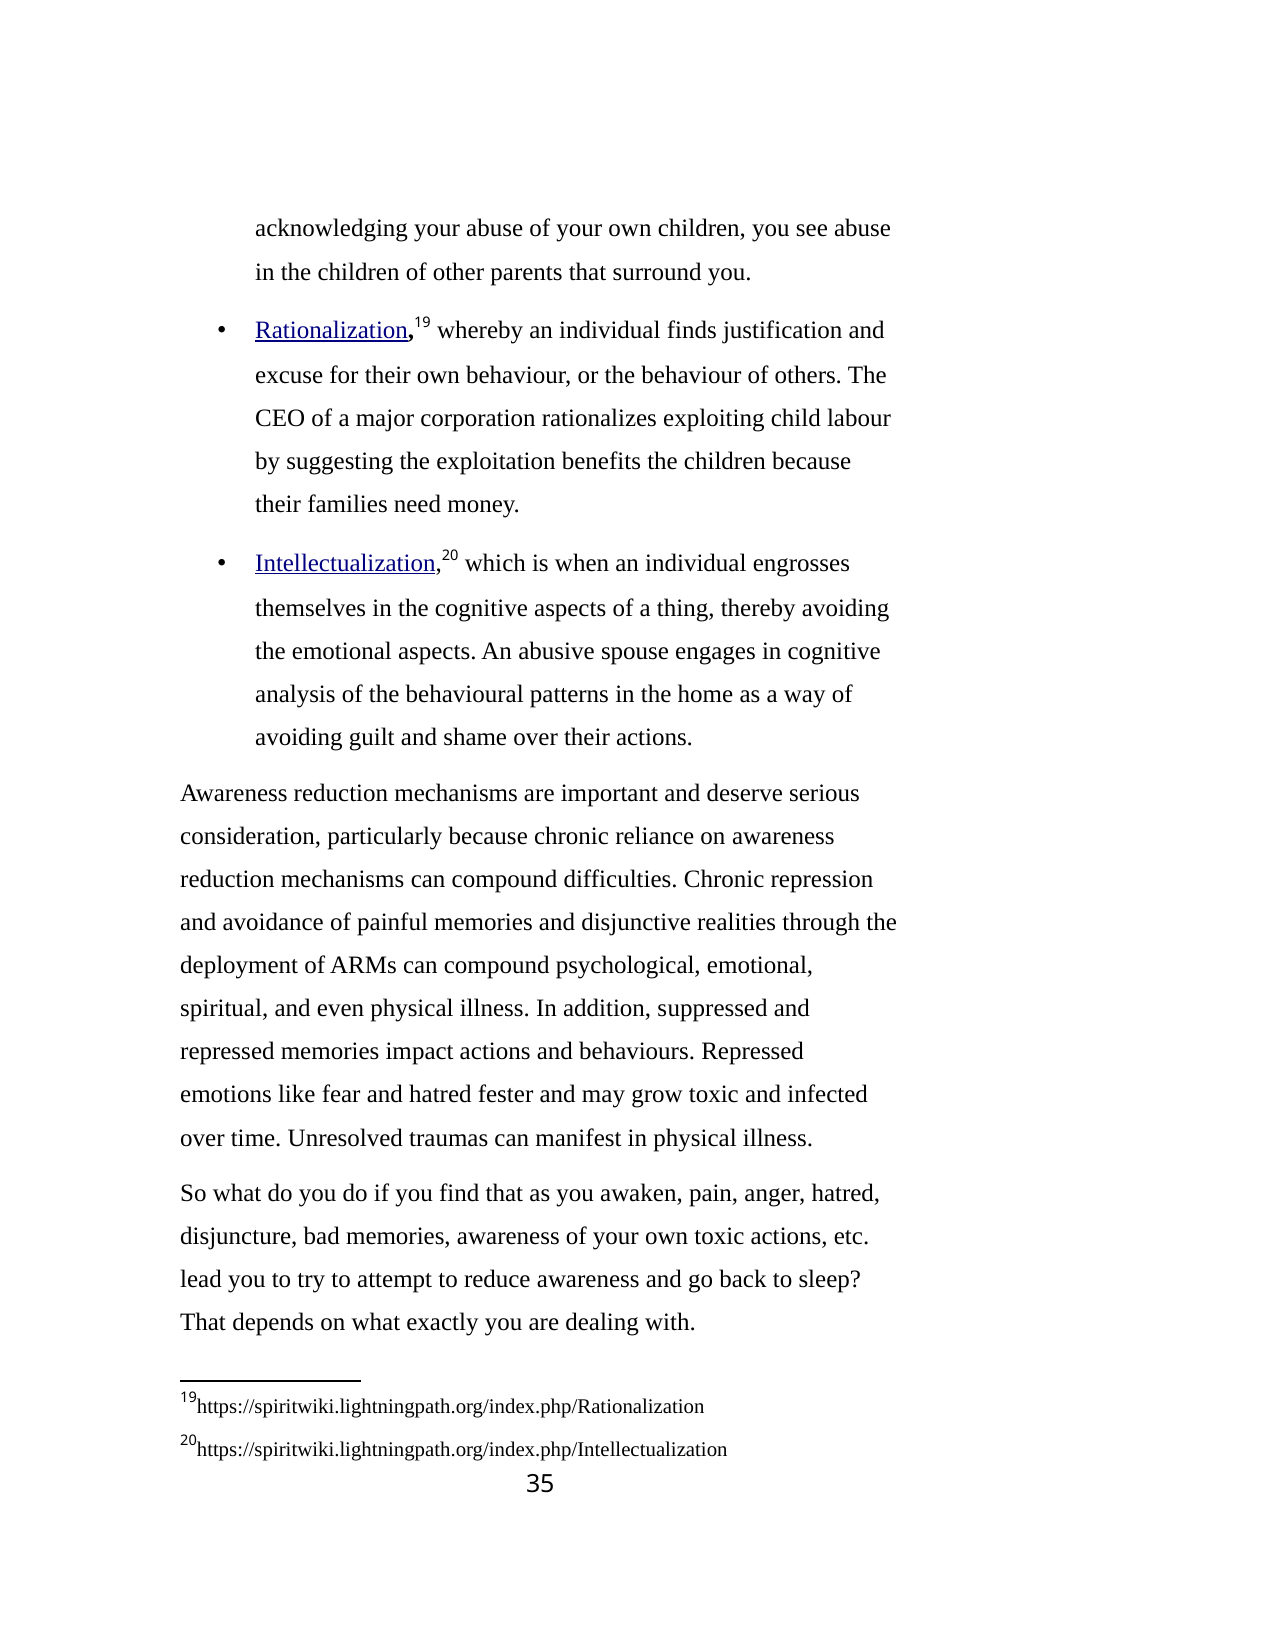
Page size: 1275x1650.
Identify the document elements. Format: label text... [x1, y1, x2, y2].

text So what do you do if you find that as you awaken, pain, anger, hatred, disjuncture, bad memories, awareness of your own toxic actions, etc. lead you to try to attempt to reduce awareness and go back to sleep? That depends on what exactly you are dealing with. [180, 1178, 900, 1336]
text Awareness reduction mechanisms are important and deserve serious consideration, particularly because chronic reliance on awareness reduction mechanisms can compound difficulties. Chronic repression and avoidance of painful memories and disjunctive realities through the deployment of ARMs can compound psychological, emotional, spiritual, and even physical illness. In addition, suppressed and repressed memories impact actions and behaviours. Repressed emotions like fear and hatred fester and may grow toxic and infected over time. Unresolved traumas can manifest in physical illness. [180, 778, 900, 1151]
list Rationalization, whereby an individual finds justification and excuse for their own behaviour, or the behaviour of others. The CEO of a major corporation rationalizes exploiting child labour by suggesting the exploitation benefits the children because their families need money. [217, 312, 900, 518]
list Intellectualization, which is when an individual engrosses themselves in the cognitive aspects of a thing, thereby avoiding the emotional aspects. An abusive spouse engages in cognitive analysis of the behavioural patterns in the home as a way of avoiding guilt and shame over their actions. [217, 545, 900, 751]
list https://spiritwiki.lightningpath.org/index.php/Intellectualization [180, 1430, 900, 1464]
list acknowledging your abuse of your own children, you see abuse in the children of other parents that surround you. [217, 213, 900, 285]
list https://spiritwiki.lightningpath.org/index.php/Rationalization [180, 1387, 900, 1421]
